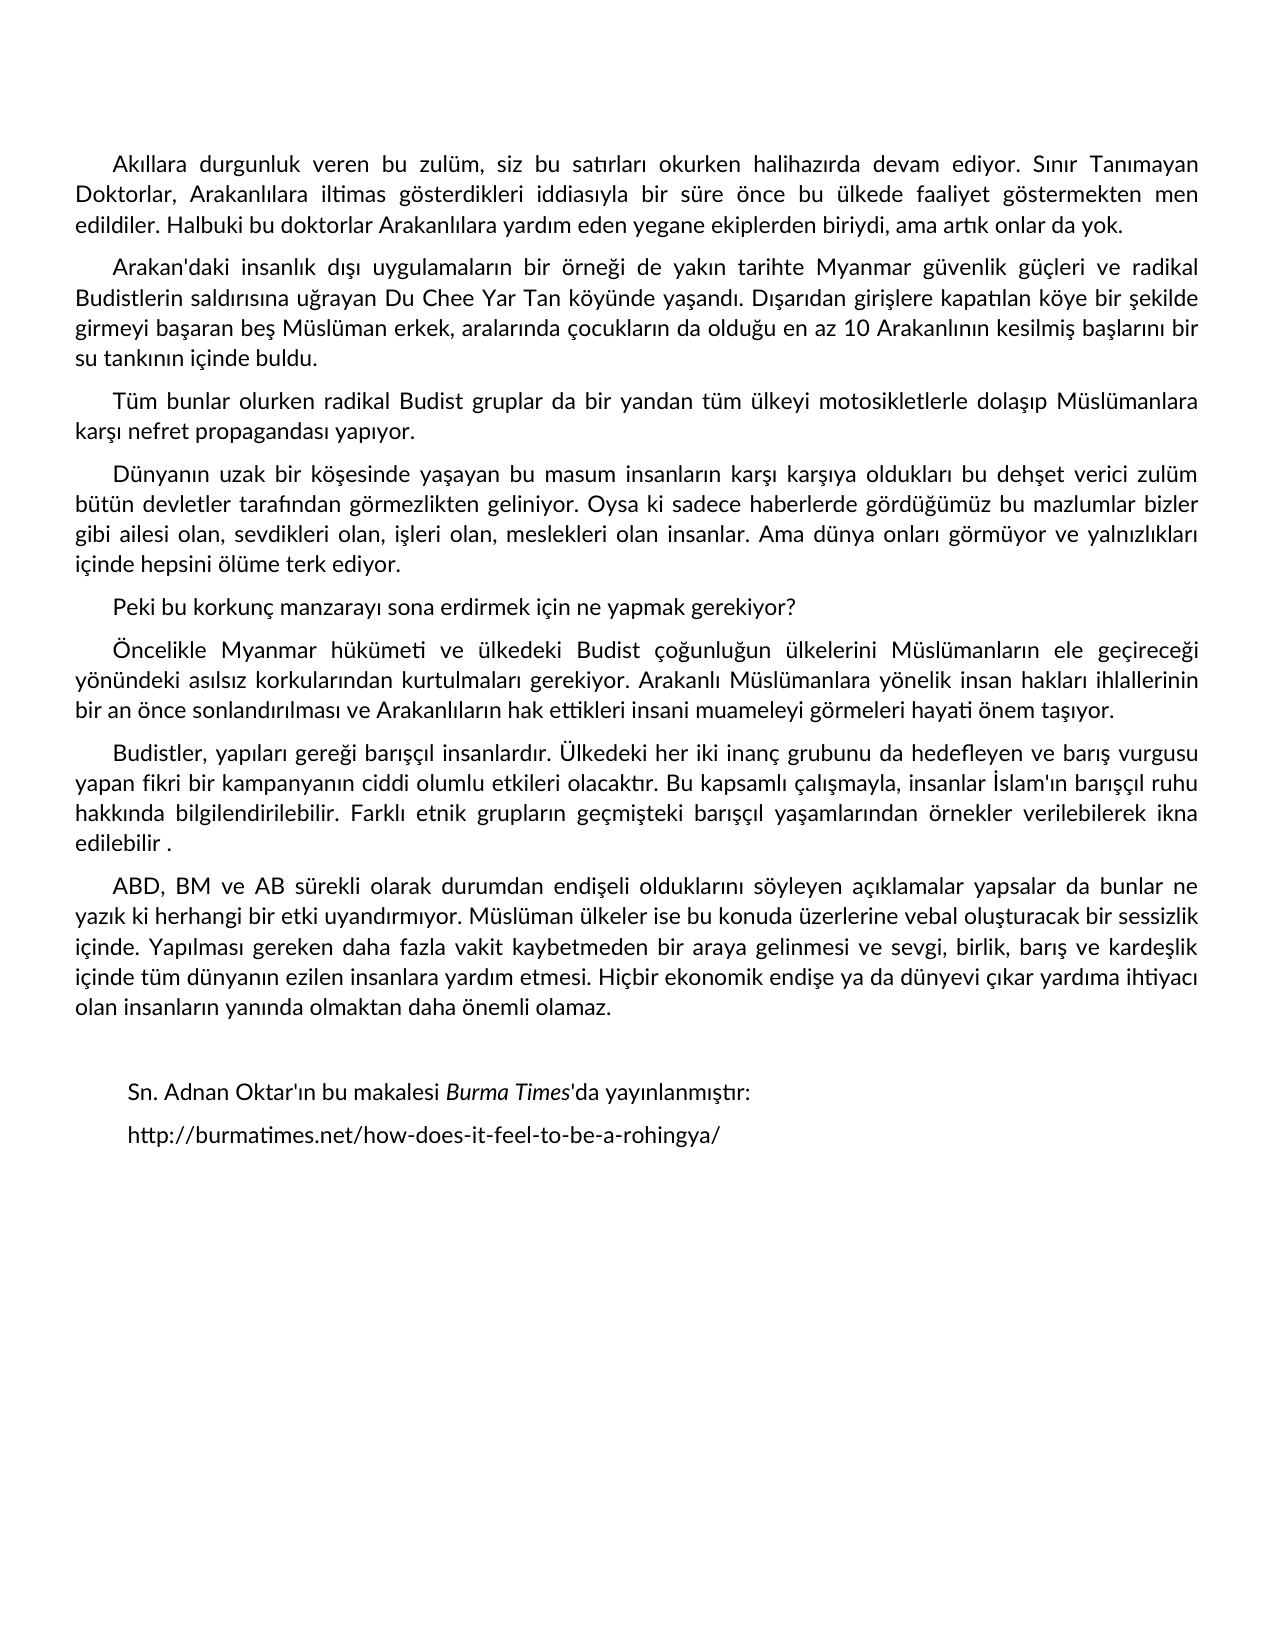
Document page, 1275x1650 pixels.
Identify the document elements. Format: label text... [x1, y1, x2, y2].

text Peki bu korkunç manzarayı sona erdirmek için ne yapmak gerekiyor? [75, 593, 1200, 620]
text Sn. Adnan Oktar'ın bu makalesi Burma Times'da yayınlanmıştır: [127, 1078, 1177, 1106]
text http://burmatimes.net/how-does-it-feel-to-be-a-rohingya/ [127, 1121, 1177, 1148]
text Tüm bunlar olurken radikal Budist gruplar da bir yandan tüm ülkeyi motosikletlerle dolaşıp Müslümanlara karşı nefret propagandası yapıyor. [75, 386, 1200, 444]
text Budistler, yapıları gereği barışçıl insanlardır. Ülkedeki her iki inanç grubunu da hedefleyen ve barış vurgusu yapan fikri bir kampanyanın ciddi olumlu etkileri olacaktır. Bu kapsamlı çalışmayla, insanlar İslam'ın barışçıl ruhu hakkında bilgilendirilebilir. Farklı etnik grupların geçmişteki barışçıl yaşamlarından örnekler verilebilerek ikna edilebilir . [75, 738, 1200, 857]
text Öncelikle Myanmar hükümeti ve ülkedeki Budist çoğunluğun ülkelerini Müslümanların ele geçireceği yönündeki asılsız korkularından kurtulmaları gerekiyor. Arakanlı Müslümanlara yönelik insan hakları ihlallerinin bir an önce sonlandırılması ve Arakanlıların hak ettikleri insani muameleyi görmeleri hayati önem taşıyor. [75, 635, 1200, 723]
text Arakan'daki insanlık dışı uygulamaların bir örneği de yakın tarihte Myanmar güvenlik güçleri ve radikal Budistlerin saldırısına uğrayan Du Chee Yar Tan köyünde yaşandı. Dışarıdan girişlere kapatılan köye bir şekilde girmeyi başaran beş Müslüman erkek, aralarında çocukların da olduğu en az 10 Arakanlının kesilmiş başlarını bir su tankının içinde buldu. [75, 253, 1200, 371]
text Dünyanın uzak bir köşesinde yaşayan bu masum insanların karşı karşıya oldukları bu dehşet verici zulüm bütün devletler tarafından görmezlikten geliniyor. Oysa ki sadece haberlerde gördüğümüz bu mazlumlar bizler gibi ailesi olan, sevdikleri olan, işleri olan, meslekleri olan insanlar. Ama dünya onları görmüyor ve yalnızlıkları içinde hepsini ölüme terk ediyor. [75, 459, 1200, 577]
text Akıllara durgunluk veren bu zulüm, siz bu satırları okurken halihazırda devam ediyor. Sınır Tanımayan Doktorlar, Arakanlılara iltimas gösterdikleri iddiasıyla bir süre önce bu ülkede faaliyet göstermekten men edildiler. Halbuki bu doktorlar Arakanlılara yardım eden yegane ekiplerden biriydi, ama artık onlar da yok. [75, 150, 1200, 238]
text ABD, BM ve AB sürekli olarak durumdan endişeli olduklarını söyleyen açıklamalar yapsalar da bunlar ne yazık ki herhangi bir etki uyandırmıyor. Müslüman ülkeler ise bu konuda üzerlerine vebal oluşturacak bir sessizlik içinde. Yapılması gereken daha fazla vakit kaybetmeden bir araya gelinmesi ve sevgi, birlik, barış ve kardeşlik içinde tüm dünyanın ezilen insanlara yardım etmesi. Hiçbir ekonomik endişe ya da dünyevi çıkar yardıma ihtiyacı olan insanların yanında olmaktan daha önemli olamaz. [75, 872, 1200, 1020]
